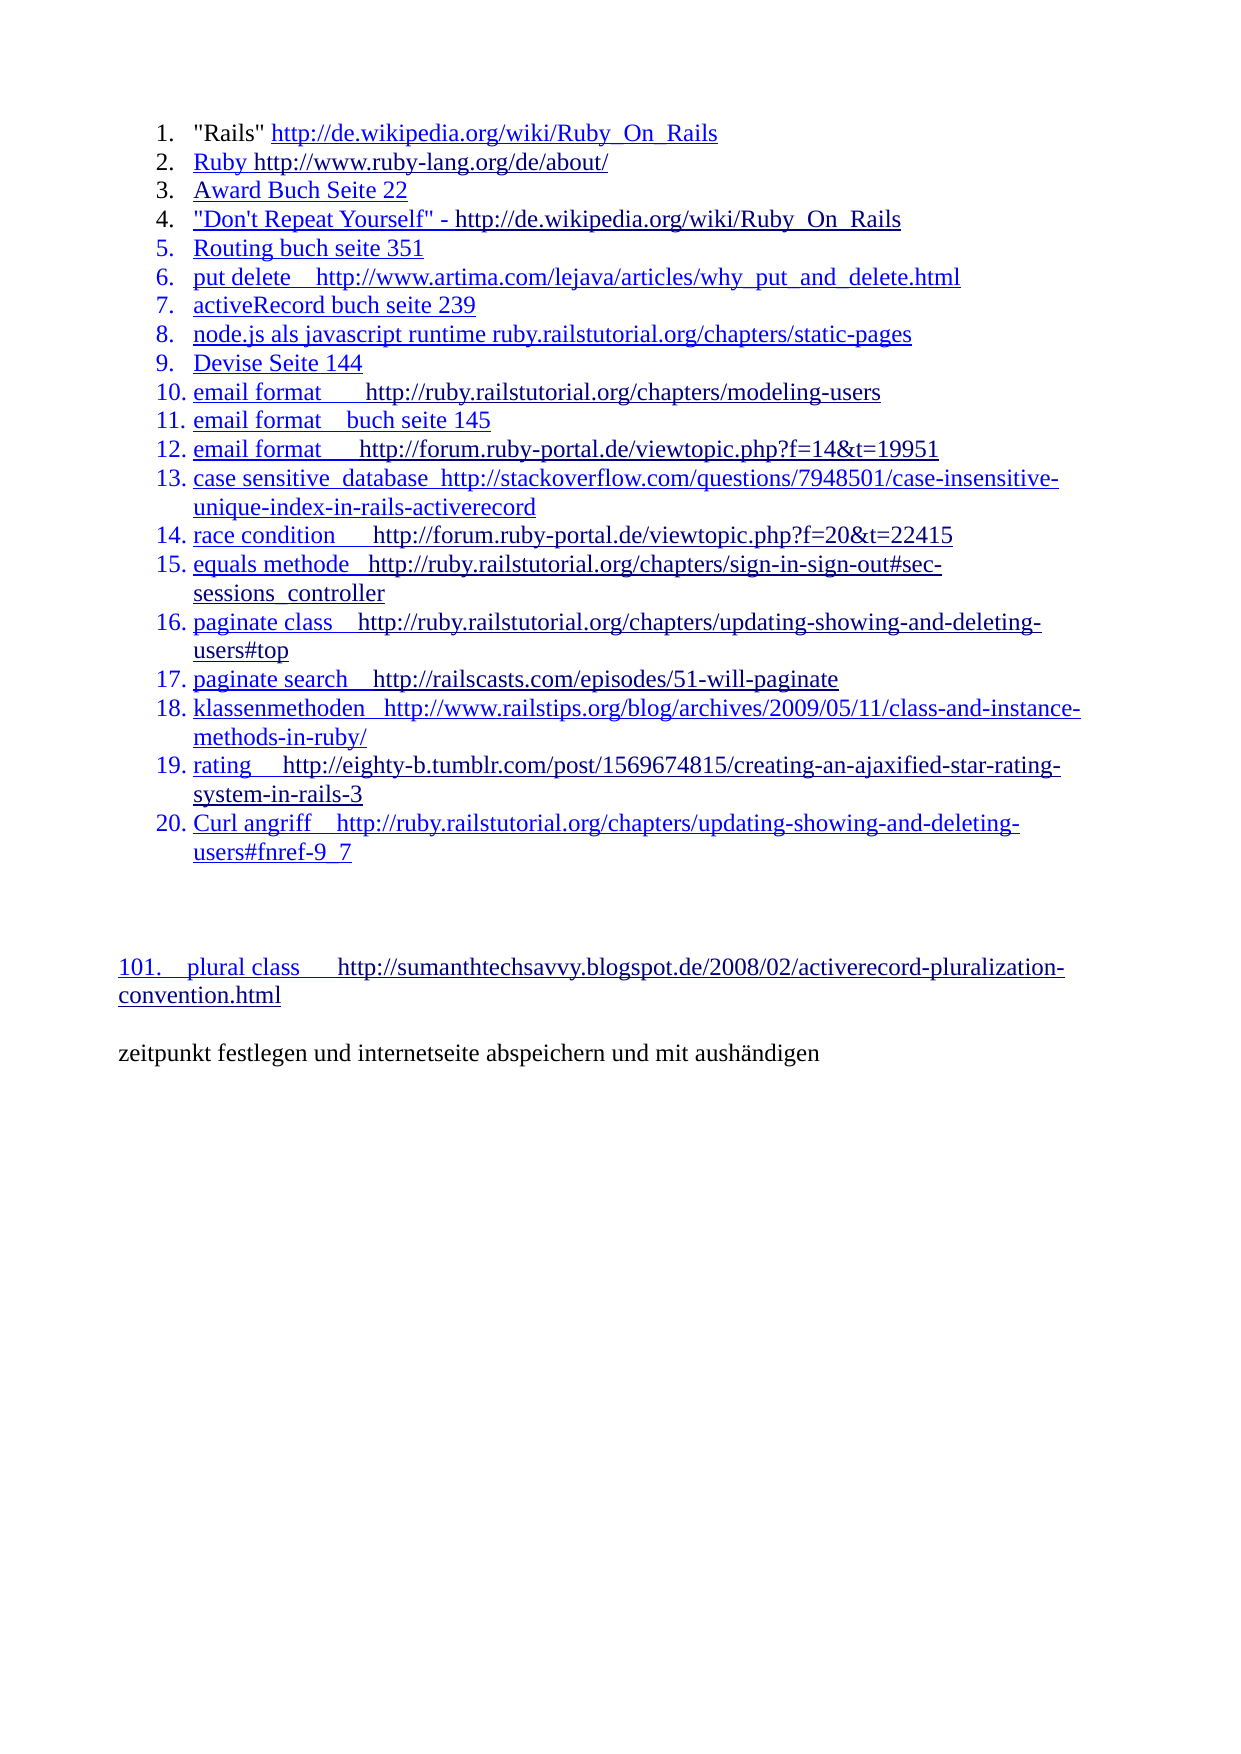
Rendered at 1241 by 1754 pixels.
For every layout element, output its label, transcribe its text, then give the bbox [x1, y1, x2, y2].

text zeitpunkt festlegen und internetseite abspeichern und mit aushändigen [118, 1038, 1122, 1067]
list email format http://forum.ruby-portal.de/viewtopic.php?f=14&t=19951 [156, 434, 1122, 463]
list race condition http://forum.ruby-portal.de/viewtopic.php?f=20&t=22415 [156, 521, 1122, 549]
list activeRecord buch seite 239 [156, 291, 1122, 319]
list Curl angriff http://ruby.railstutorial.org/chapters/updating-showing-and-deleting-users#fnref-9_7 [156, 808, 1122, 866]
list case sensitive database http://stackoverflow.com/questions/7948501/case-insensitive-unique-index-in-rails-activerecord [156, 463, 1122, 521]
list rating http://eighty-b.tumblr.com/post/1569674815/creating-an-ajaxified-star-rating-system-in-rails-3 [156, 751, 1122, 808]
list email format buch seite 145 [156, 406, 1122, 434]
list "Don't Repeat Yourself" - http://de.wikipedia.org/wiki/Ruby_On_Rails [156, 204, 1122, 233]
list "Rails" http://de.wikipedia.org/wiki/Ruby_On_Rails [156, 118, 1122, 147]
list email format http://ruby.railstutorial.org/chapters/modeling-users [156, 377, 1122, 406]
list klassenmethoden http://www.railstips.org/blog/archives/2009/05/11/class-and-instance-methods-in-ruby/ [156, 693, 1122, 751]
list Ruby http://www.ruby-lang.org/de/about/ [156, 147, 1122, 176]
list Award Buch Seite 22 [156, 176, 1122, 204]
list node.js als javascript runtime ruby.railstutorial.org/chapters/static-pages [156, 319, 1122, 348]
list equals methode http://ruby.railstutorial.org/chapters/sign-in-sign-out#sec-sessions_controller [156, 549, 1122, 607]
text 101. plural class http://sumanthtechsavvy.blogspot.de/2008/02/activerecord-pluralization-convention.html [118, 952, 1122, 1009]
list Devise Seite 144 [156, 348, 1122, 377]
list put delete http://www.artima.com/lejava/articles/why_put_and_delete.html [156, 262, 1122, 291]
list paginate class http://ruby.railstutorial.org/chapters/updating-showing-and-deleting-users#top [156, 607, 1122, 664]
list Routing buch seite 351 [156, 233, 1122, 262]
list paginate search http://railscasts.com/episodes/51-will-paginate [156, 664, 1122, 693]
